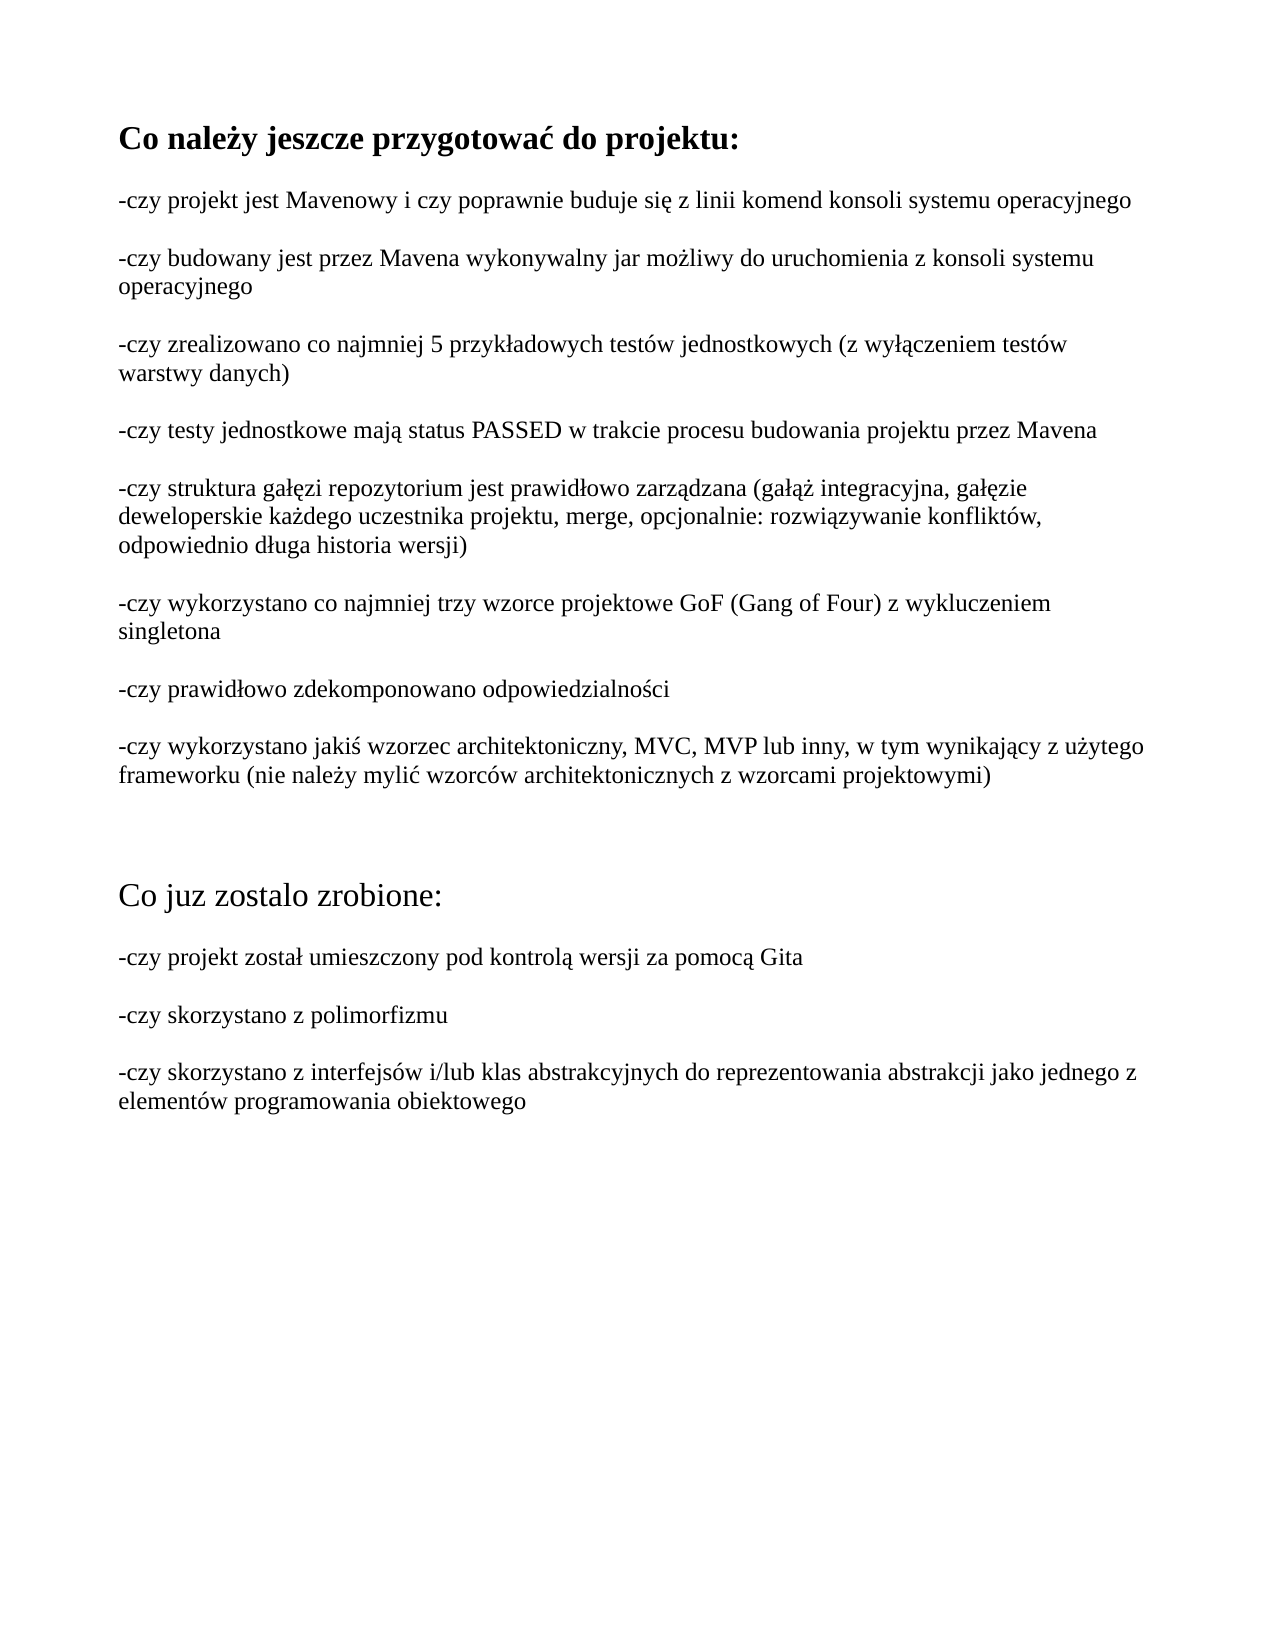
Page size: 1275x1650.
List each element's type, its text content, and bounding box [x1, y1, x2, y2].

text -czy prawidłowo zdekomponowano odpowiedzialności [118, 674, 1157, 703]
text -czy projekt został umieszczony pod kontrolą wersji za pomocą Gita [118, 942, 1157, 971]
text -czy wykorzystano co najmniej trzy wzorce projektowe GoF (Gang of Four) z wykluczeniem singletona [118, 588, 1157, 645]
text -czy struktura gałęzi repozytorium jest prawidłowo zarządzana (gałąż integracyjna, gałęzie deweloperskie każdego uczestnika projektu, merge, opcjonalnie: rozwiązywanie konfliktów, odpowiednio długa historia wersji) [118, 473, 1157, 559]
text -czy skorzystano z polimorfizmu [118, 1000, 1157, 1028]
text -czy projekt jest Mavenowy i czy poprawnie buduje się z linii komend konsoli systemu operacyjnego [118, 185, 1157, 214]
text -czy wykorzystano jakiś wzorzec architektoniczny, MVC, MVP lub inny, w tym wynikający z użytego frameworku (nie należy mylić wzorców architektonicznych z wzorcami projektowymi) [118, 731, 1157, 789]
text -czy zrealizowano co najmniej 5 przykładowych testów jednostkowych (z wyłączeniem testów warstwy danych) [118, 329, 1157, 386]
text Co należy jeszcze przygotować do projektu: [118, 118, 1157, 156]
text -czy testy jednostkowe mają status PASSED w trakcie procesu budowania projektu przez Mavena [118, 415, 1157, 444]
text -czy budowany jest przez Mavena wykonywalny jar możliwy do uruchomienia z konsoli systemu operacyjnego [118, 243, 1157, 300]
text -czy skorzystano z interfejsów i/lub klas abstrakcyjnych do reprezentowania abstrakcji jako jednego z elementów programowania obiektowego [118, 1057, 1157, 1115]
text Co juz zostalo zrobione: [118, 875, 1157, 913]
